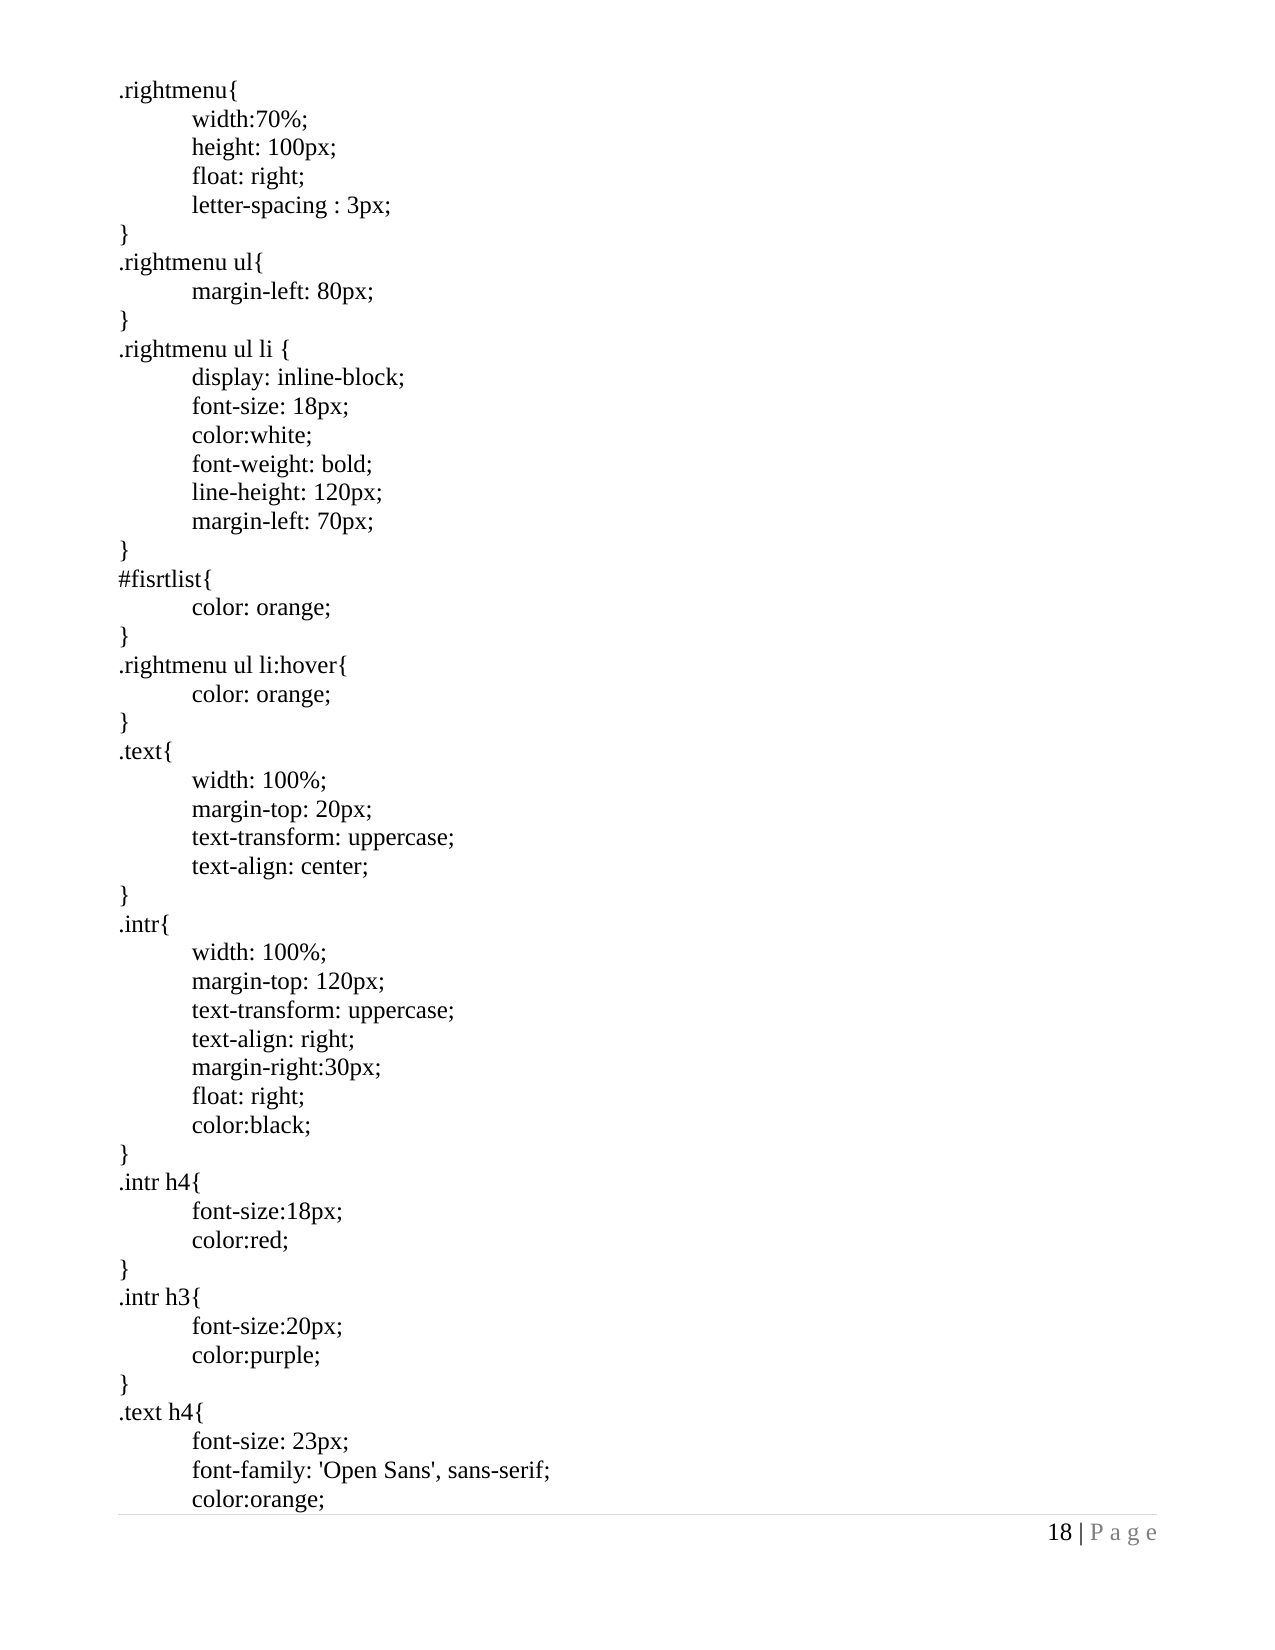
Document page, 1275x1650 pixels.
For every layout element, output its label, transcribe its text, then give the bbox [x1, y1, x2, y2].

text .text h4{ [118, 1397, 1157, 1426]
text text-align: right; [118, 1024, 1157, 1052]
text margin-left: 70px; [118, 506, 1157, 535]
text color: orange; [118, 592, 1157, 621]
text width: 100%; [118, 765, 1157, 794]
text margin-top: 120px; [118, 966, 1157, 995]
text color:orange; [118, 1484, 1157, 1512]
text text-align: center; [118, 851, 1157, 880]
text color:purple; [118, 1340, 1157, 1369]
text float: right; [118, 161, 1157, 190]
text display: inline-block; [118, 362, 1157, 391]
text text-transform: uppercase; [118, 995, 1157, 1024]
text .intr{ [118, 909, 1157, 937]
text } [118, 219, 1157, 247]
text } [118, 880, 1157, 909]
text } [118, 707, 1157, 736]
text } [118, 1369, 1157, 1397]
text font-size:20px; [192, 1311, 1157, 1340]
text .text{ [118, 736, 1157, 765]
text font-size:18px; [118, 1196, 1157, 1225]
text font-size: 23px; [118, 1426, 1157, 1455]
text letter-spacing : 3px; [118, 190, 1157, 219]
text text-transform: uppercase; [118, 822, 1157, 851]
text height: 100px; [118, 132, 1157, 161]
text .rightmenu{ [118, 75, 1157, 104]
text .intr h4{ [118, 1167, 1157, 1196]
text font-weight: bold; [118, 449, 1157, 477]
text .rightmenu ul li { [118, 334, 1157, 362]
text } [118, 1254, 1157, 1282]
text color:red; [118, 1225, 1157, 1254]
text #fisrtlist{ [118, 564, 1157, 592]
text margin-top: 20px; [118, 794, 1157, 822]
text width:70%; [118, 104, 1157, 132]
text color: orange; [118, 679, 1157, 707]
text } [118, 1139, 1157, 1167]
text margin-left: 80px; [118, 276, 1157, 305]
text color:white; [118, 420, 1157, 449]
text } [118, 621, 1157, 650]
text .rightmenu ul li:hover{ [118, 650, 1157, 679]
text width: 100%; [118, 937, 1157, 966]
text float: right; [118, 1081, 1157, 1110]
text color:black; [118, 1110, 1157, 1139]
text font-family: 'Open Sans', sans-serif; [118, 1455, 1157, 1484]
text } [118, 305, 1157, 334]
text line-height: 120px; [118, 477, 1157, 506]
text } [118, 535, 1157, 564]
text .rightmenu ul{ [118, 247, 1157, 276]
text margin-right:30px; [118, 1052, 1157, 1081]
text font-size: 18px; [118, 391, 1157, 420]
text .intr h3{ [118, 1282, 1157, 1311]
